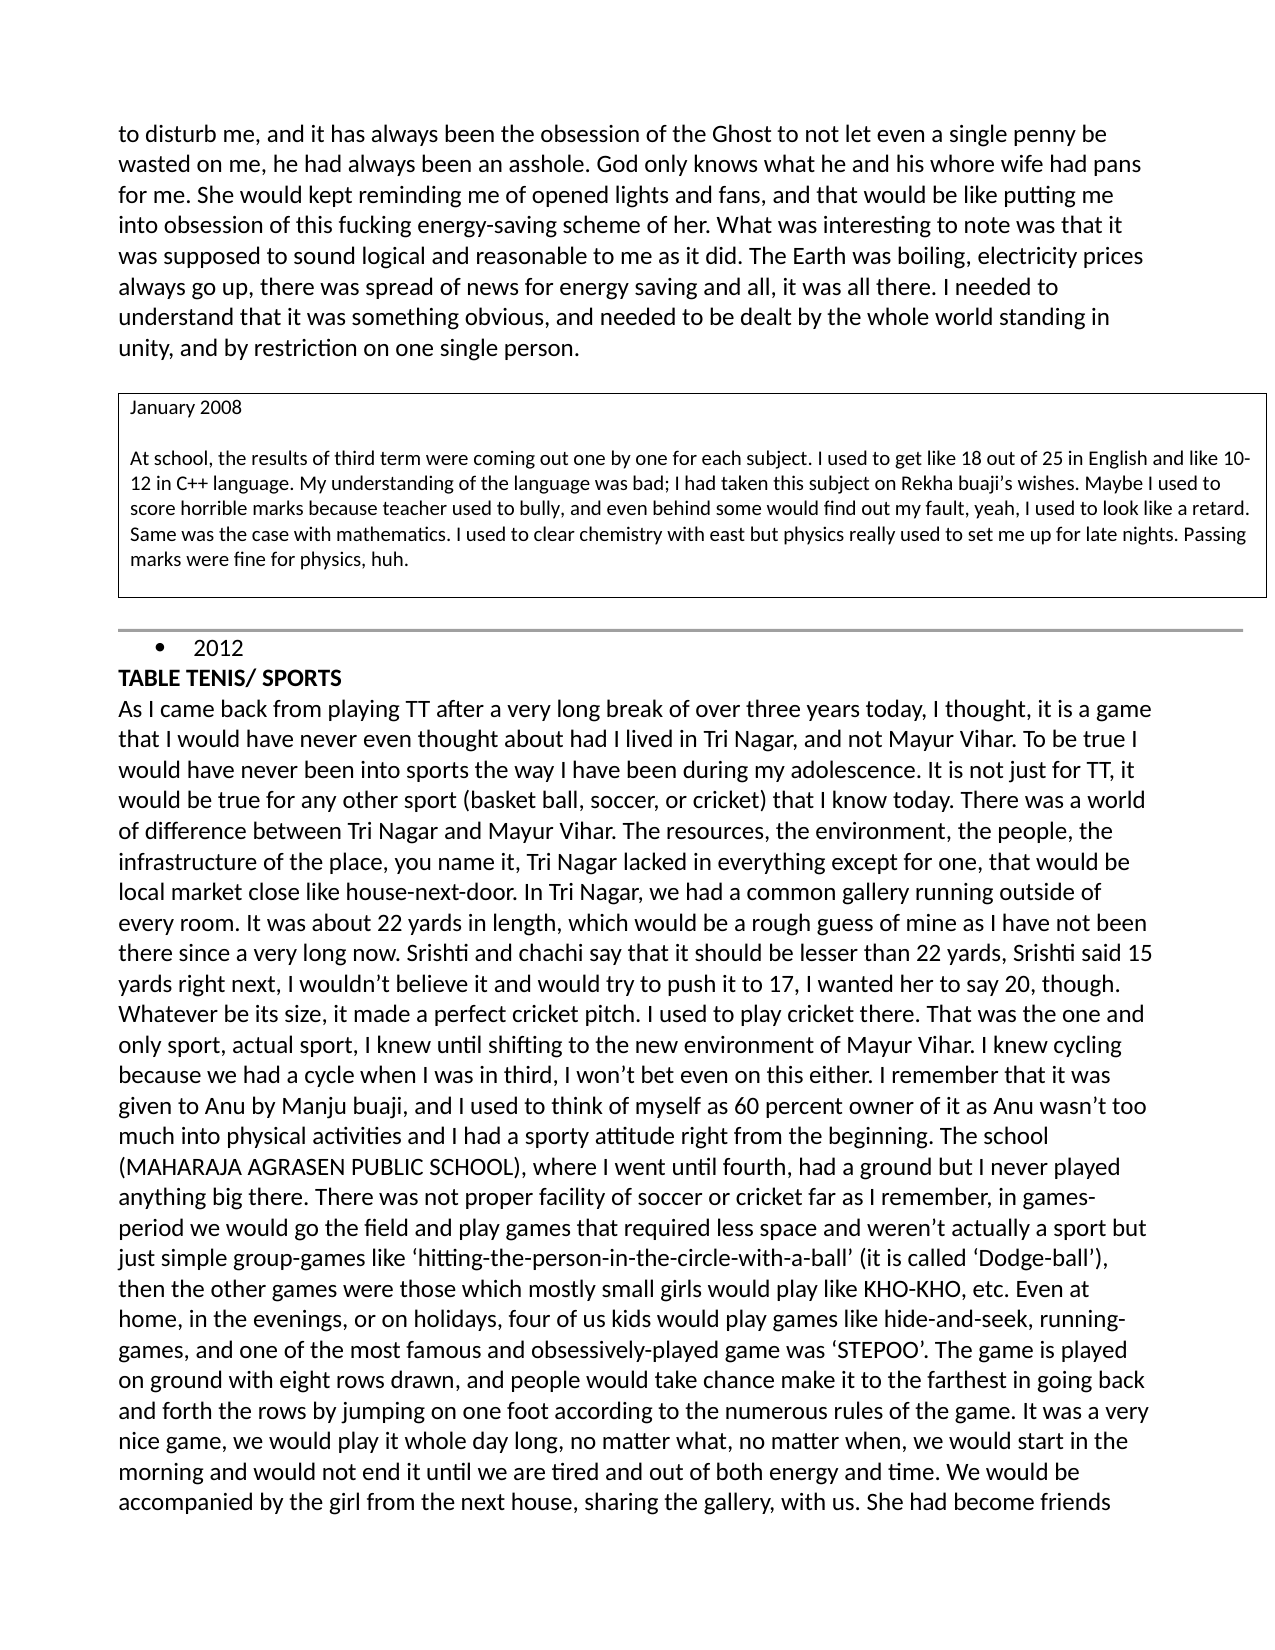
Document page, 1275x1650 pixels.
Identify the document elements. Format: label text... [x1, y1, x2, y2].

list 2012 [156, 632, 1157, 662]
text As I came back from playing TT after a very long break of over three years today, I thought, it is a game that I would have never even thought about had I lived in Tri Nagar, and not Mayur Vihar. To be true I would have never been into sports the way I have been during my adolescence. It is not just for TT, it would be true for any other sport (basket ball, soccer, or cricket) that I know today. There was a world of difference between Tri Nagar and Mayur Vihar. The resources, the environment, the people, the infrastructure of the place, you name it, Tri Nagar lacked in everything except for one, that would be local market close like house-next-door. In Tri Nagar, we had a common gallery running outside of every room. It was about 22 yards in length, which would be a rough guess of mine as I have not been there since a very long now. Srishti and chachi say that it should be lesser than 22 yards, Srishti said 15 yards right next, I wouldn’t believe it and would try to push it to 17, I wanted her to say 20, though. Whatever be its size, it made a perfect cricket pitch. I used to play cricket there. That was the one and only sport, actual sport, I knew until shifting to the new environment of Mayur Vihar. I knew cycling because we had a cycle when I was in third, I won’t bet even on this either. I remember that it was given to Anu by Manju buaji, and I used to think of myself as 60 percent owner of it as Anu wasn’t too much into physical activities and I had a sporty attitude right from the beginning. The school (MAHARAJA AGRASEN PUBLIC SCHOOL), where I went until fourth, had a ground but I never played anything big there. There was not proper facility of soccer or cricket far as I remember, in games-period we would go the field and play games that required less space and weren’t actually a sport but just simple group-games like ‘hitting-the-person-in-the-circle-with-a-ball’ (it is called ‘Dodge-ball’), then the other games were those which mostly small girls would play like KHO-KHO, etc. Even at home, in the evenings, or on holidays, four of us kids would play games like hide-and-seek, running-games, and one of the most famous and obsessively-played game was ‘STEPOO’. The game is played on ground with eight rows drawn, and people would take chance make it to the farthest in going back and forth the rows by jumping on one foot according to the numerous rules of the game. It was a very nice game, we would play it whole day long, no matter what, no matter when, we would start in the morning and would not end it until we are tired and out of both energy and time. We would be accompanied by the girl from the next house, sharing the gallery, with us. She had become friends [118, 693, 1157, 1517]
text to disturb me, and it has always been the obsession of the Ghost to not let even a single penny be wasted on me, he had always been an asshole. God only knows what he and his whore wife had pans for me. She would kept reminding me of opened lights and fans, and that would be like putting me into obsession of this fucking energy-saving scheme of her. What was interesting to note was that it was supposed to sound logical and reasonable to me as it did. The Earth was boiling, electricity prices always go up, there was spread of news for energy saving and all, it was all there. I needed to understand that it was something obvious, and needed to be dealt by the whole world standing in unity, and by restriction on one single person. [118, 118, 1157, 362]
table_header January 2008 At school, the results of third term were coming out one by one for each subject. I used to get like 18 out of 25 in English and like 10-12 in C++ language. My understanding of the language was bad; I had taken this subject on Rekha buaji’s wishes. Maybe I used to score horrible marks because teacher used to bully, and even behind some would find out my fault, yeah, I used to look like a retard. Same was the case with mathematics. I used to clear chemistry with east but physics really used to set me up for late nights. Passing marks were fine for physics, huh. [119, 394, 1266, 597]
text TABLE TENIS/ SPORTS [118, 662, 1157, 693]
